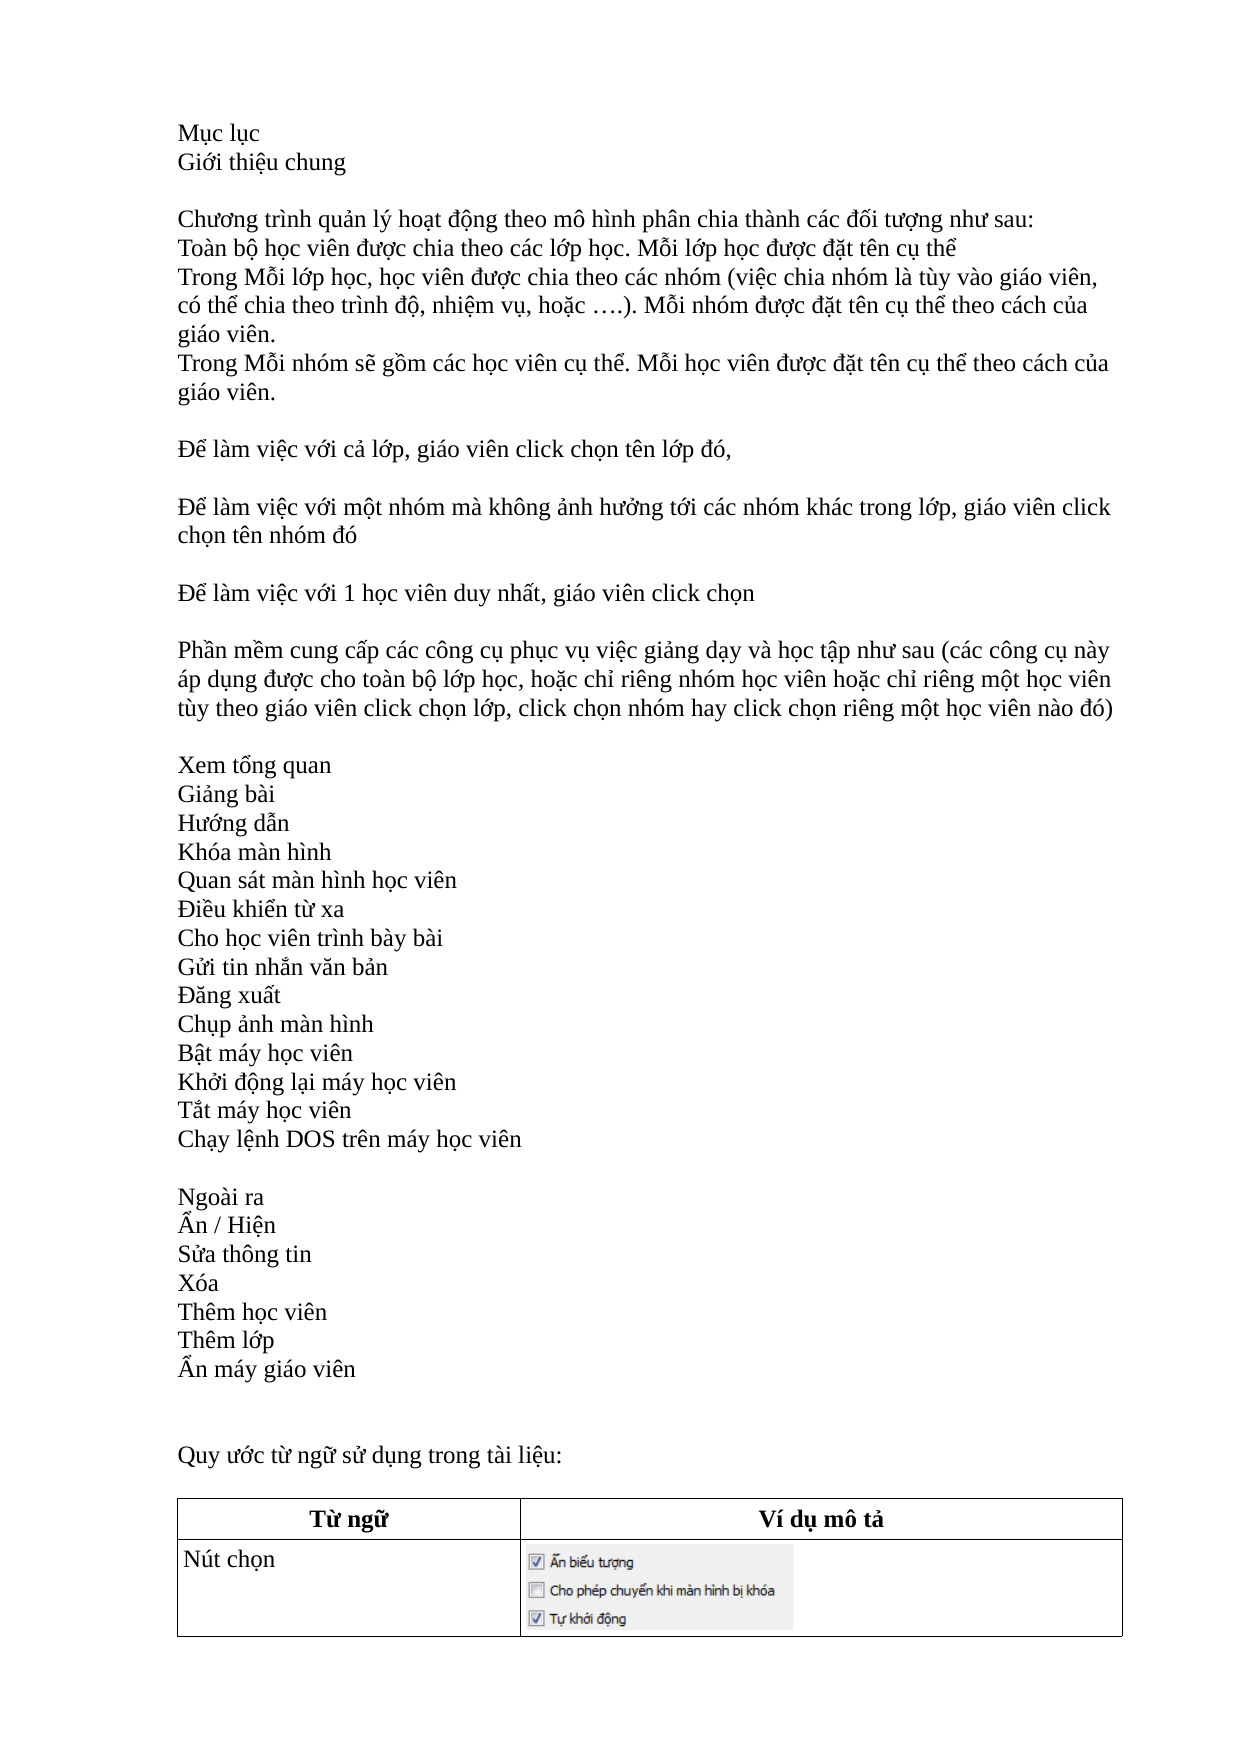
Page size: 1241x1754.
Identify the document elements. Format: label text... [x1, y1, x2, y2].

text Quy ước từ ngữ sử dụng trong tài liệu: [177, 1441, 1122, 1469]
text Trong Mỗi lớp học, học viên được chia theo các nhóm (việc chia nhóm là tùy vào giáo viên, có thể chia theo trình độ, nhiệm vụ, hoặc ….). Mỗi nhóm được đặt tên cụ thể theo cách của giáo viên. [177, 262, 1122, 348]
text Chụp ảnh màn hình [177, 1009, 1122, 1038]
text Ngoài ra [177, 1182, 1122, 1211]
text Mục lục [177, 118, 1122, 147]
text Để làm việc với một nhóm mà không ảnh hưởng tới các nhóm khác trong lớp, giáo viên click chọn tên nhóm đó [177, 492, 1122, 549]
picture [526, 1544, 794, 1630]
text Khởi động lại máy học viên [177, 1067, 1122, 1096]
text Toàn bộ học viên được chia theo các lớp học. Mỗi lớp học được đặt tên cụ thể [177, 233, 1122, 262]
table_header Từ ngữ [178, 1499, 520, 1538]
table_header Ví dụ mô tả [521, 1499, 1122, 1538]
table_cell Nút chọn [178, 1540, 520, 1636]
text Quan sát màn hình học viên [177, 866, 1122, 894]
text Phần mềm cung cấp các công cụ phục vụ việc giảng dạy và học tập như sau (các công cụ này áp dụng được cho toàn bộ lớp học, hoặc chỉ riêng nhóm học viên hoặc chỉ riêng một học viên tùy theo giáo viên click chọn lớp, click chọn nhóm hay click chọn riêng một học viên nào đó) [177, 636, 1122, 722]
text Đăng xuất [177, 981, 1122, 1009]
text Tắt máy học viên [177, 1096, 1122, 1124]
text Cho học viên trình bày bài [177, 923, 1122, 952]
text Ẩn máy giáo viên [177, 1354, 1122, 1412]
text Giới thiệu chung [177, 147, 1122, 176]
text Giảng bài [177, 779, 1122, 808]
text Để làm việc với 1 học viên duy nhất, giáo viên click chọn [177, 578, 1122, 607]
text Trong Mỗi nhóm sẽ gồm các học viên cụ thể. Mỗi học viên được đặt tên cụ thể theo cách của giáo viên. [177, 348, 1122, 406]
text Xem tổng quan [177, 751, 1122, 779]
text Sửa thông tin [177, 1239, 1122, 1268]
text Để làm việc với cả lớp, giáo viên click chọn tên lớp đó, [177, 434, 1122, 463]
text Khóa màn hình [177, 837, 1122, 866]
text Xóa [177, 1268, 1122, 1297]
text Chương trình quản lý hoạt động theo mô hình phân chia thành các đối tượng như sau: [177, 204, 1122, 233]
table_cell [521, 1540, 1122, 1636]
text Hướng dẫn [177, 808, 1122, 837]
text Chạy lệnh DOS trên máy học viên [177, 1124, 1122, 1153]
text Ẩn / Hiện [177, 1211, 1122, 1239]
text Gửi tin nhắn văn bản [177, 952, 1122, 981]
text Thêm học viên [177, 1297, 1122, 1326]
text Điều khiển từ xa [177, 894, 1122, 923]
text Thêm lớp [177, 1326, 1122, 1354]
text Bật máy học viên [177, 1038, 1122, 1067]
